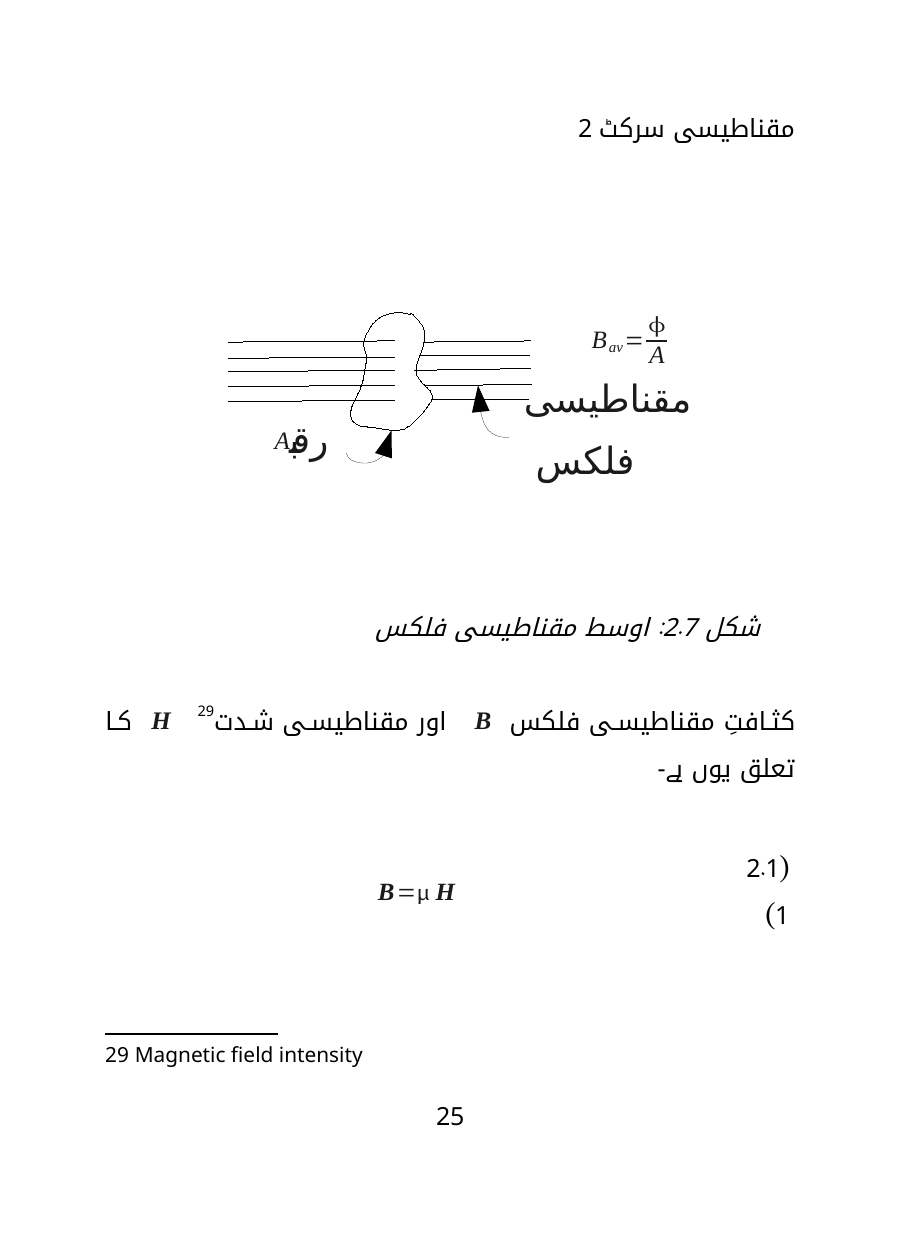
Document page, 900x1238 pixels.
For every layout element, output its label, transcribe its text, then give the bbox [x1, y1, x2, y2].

text Magnetic field intensity [105, 1040, 795, 1068]
text کثافتِ مقناطیسی فلکس اور مقناطیسی شدت کا تعلق یوں ہے- [105, 698, 795, 793]
text شکل 2.7: اوسط مقناطیسی فلکس [140, 195, 760, 651]
table_header [105, 839, 718, 958]
table_header (2.11) [718, 839, 795, 958]
